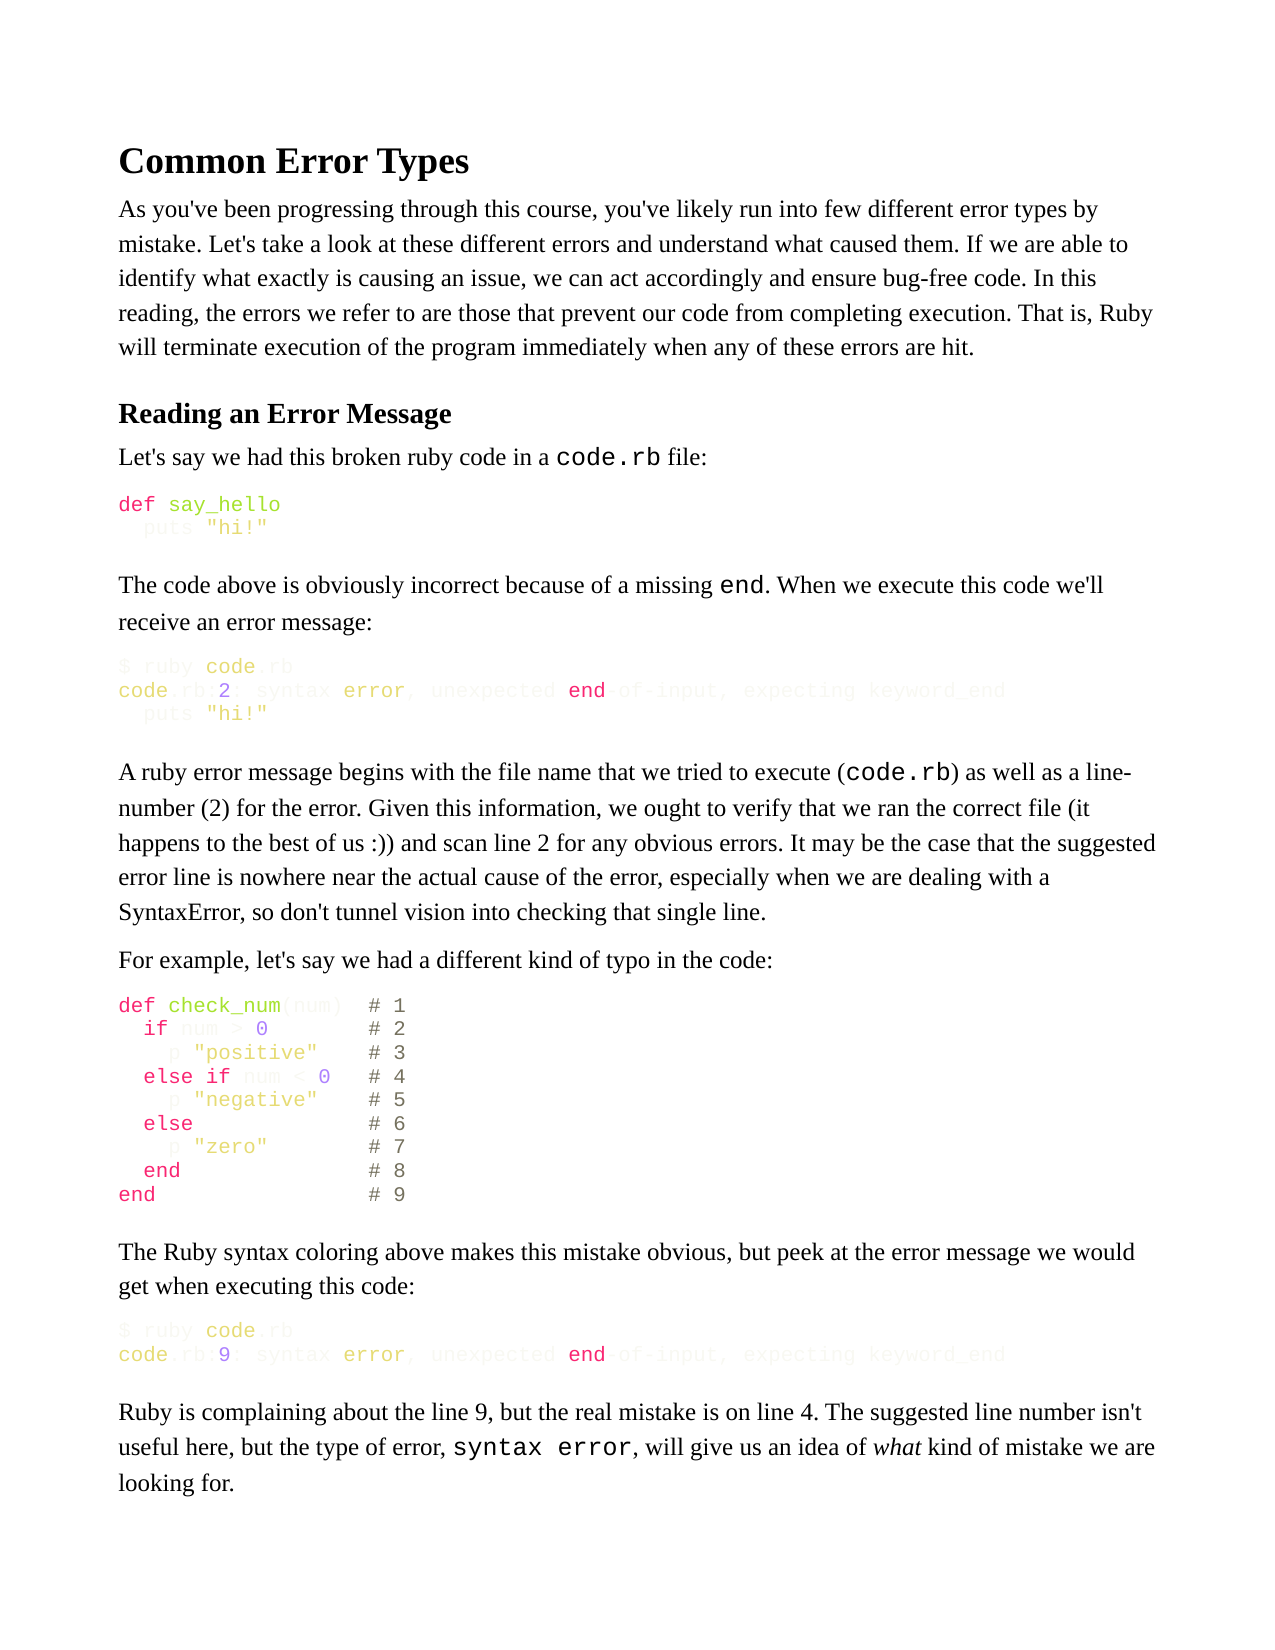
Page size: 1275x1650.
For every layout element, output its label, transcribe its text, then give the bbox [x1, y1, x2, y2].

text As you've been progressing through this course, you've likely run into few different error types by mistake. Let's take a look at these different errors and understand what caused them. If we are able to identify what exactly is causing an issue, we can act accordingly and ensure bug-free code. In this reading, the errors we refer to are those that prevent our code from completing execution. That is, Ruby will terminate execution of the program immediately when any of these errors are hit. [118, 194, 1157, 361]
text if num > 0 # 2 [118, 1018, 1157, 1042]
text The code above is obviously incorrect because of a missing end. When we execute this code we'll receive an error message: [118, 571, 1157, 636]
text code.rb:9: syntax error, unexpected end-of-input, expecting keyword_end [118, 1344, 1157, 1368]
text Ruby is complaining about the line 9, but the real mistake is on line 4. The suggested line number isn't useful here, but the type of error, syntax error, will give us an idea of what kind of mistake we are looking for. [118, 1397, 1157, 1497]
text def check_num(num) # 1 [118, 995, 1157, 1018]
text p "positive" # 3 [118, 1042, 1157, 1066]
text end # 9 [118, 1184, 1157, 1207]
subtitle Reading an Error Message [118, 396, 1157, 430]
text else if num < 0 # 4 [118, 1066, 1157, 1089]
text Let's say we had this broken ruby code in a code.rb file: [118, 442, 1157, 473]
text else # 6 [118, 1113, 1157, 1137]
text p "zero" # 7 [118, 1137, 1157, 1160]
text puts "hi!" [118, 517, 1157, 541]
text p "negative" # 5 [118, 1089, 1157, 1113]
text puts "hi!" [118, 703, 1157, 727]
text For example, let's say we had a different kind of typo in the code: [118, 946, 1157, 974]
text end # 8 [118, 1160, 1157, 1184]
subtitle Common Error Types [118, 139, 1157, 182]
text The Ruby syntax coloring above makes this mistake obvious, but peek at the error message we would get when executing this code: [118, 1237, 1157, 1300]
text A ruby error message begins with the file name that we tried to execute (code.rb) as well as a line-number (2) for the error. Given this information, we ought to verify that we ran the correct file (it happens to the best of us :)) and scan line 2 for any obvious errors. It may be the case that the suggested error line is nowhere near the actual cause of the error, especially when we are dealing with a SyntaxError, so don't tunnel vision into checking that single line. [118, 757, 1157, 925]
text $ ruby code.rb [118, 656, 1157, 680]
text def say_hello [118, 494, 1157, 517]
text code.rb:2: syntax error, unexpected end-of-input, expecting keyword_end [118, 680, 1157, 703]
text $ ruby code.rb [118, 1321, 1157, 1344]
